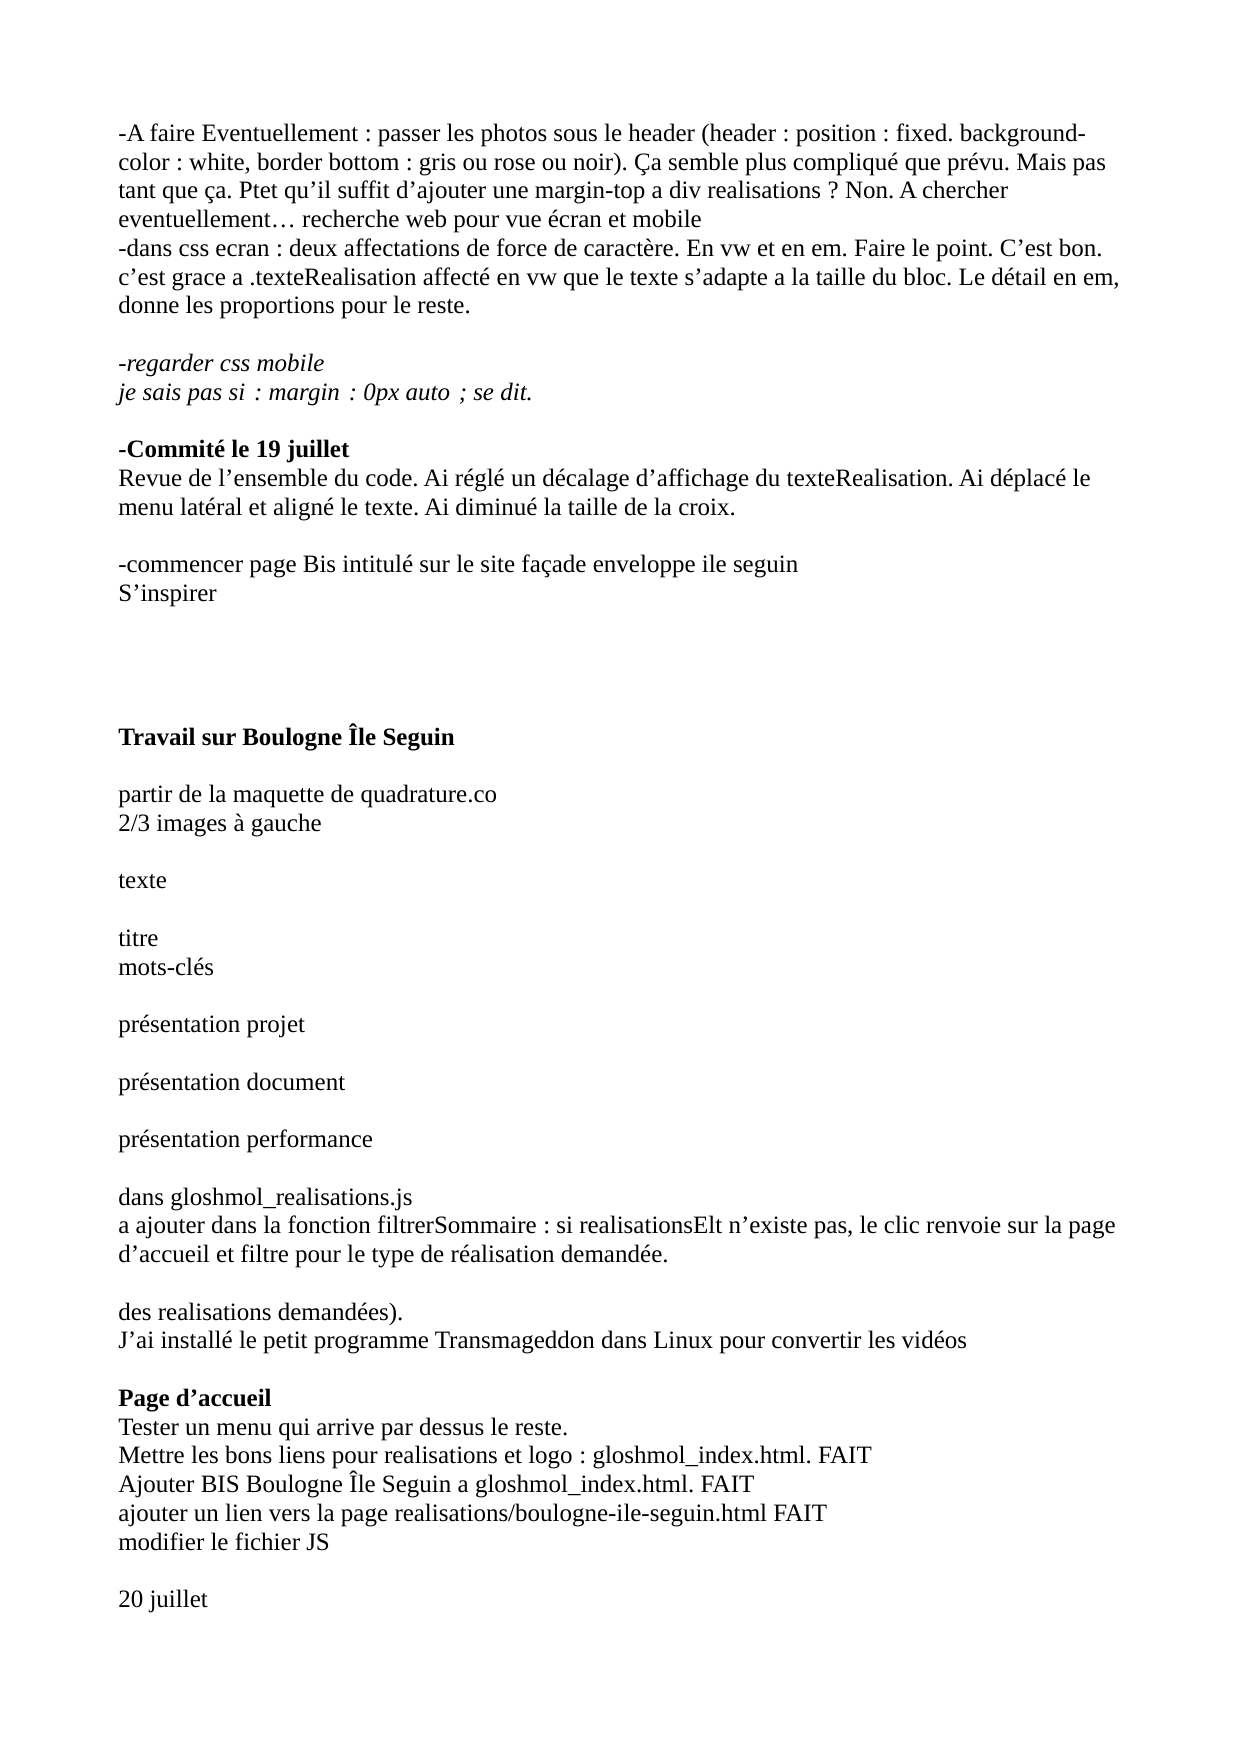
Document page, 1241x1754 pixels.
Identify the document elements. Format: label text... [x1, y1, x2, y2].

text -regarder css mobile [118, 348, 1122, 377]
text 20 juillet [118, 1584, 1122, 1613]
text S’inspirer [118, 578, 1122, 607]
text -A faire Eventuellement : passer les photos sous le header (header : position : fixed. background-color : white, border bottom : gris ou rose ou noir). Ça semble plus compliqué que prévu. Mais pas tant que ça. Ptet qu’il suffit d’ajouter une margin-top a div realisations ? Non. A chercher eventuellement… recherche web pour vue écran et mobile [118, 118, 1122, 233]
text Revue de l’ensemble du code. Ai réglé un décalage d’affichage du texteRealisation. Ai déplacé le menu latéral et aligné le texte. Ai diminué la taille de la croix. [118, 463, 1122, 521]
text présentation document [118, 1067, 1122, 1096]
text partir de la maquette de quadrature.co [118, 779, 1122, 808]
text dans gloshmol_realisations.js [118, 1182, 1122, 1211]
text ajouter un lien vers la page realisations/boulogne-ile-seguin.html FAIT [118, 1498, 1122, 1527]
text Mettre les bons liens pour realisations et logo : gloshmol_index.html. FAIT [118, 1441, 1122, 1469]
text modifier le fichier JS [118, 1527, 1122, 1556]
text Ajouter BIS Boulogne Île Seguin a gloshmol_index.html. FAIT [118, 1469, 1122, 1498]
text J’ai installé le petit programme Transmageddon dans Linux pour convertir les vidéos [118, 1326, 1122, 1354]
text -Commité le 19 juillet [118, 434, 1122, 463]
text Tester un menu qui arrive par dessus le reste. [118, 1412, 1122, 1441]
text présentation projet [118, 1009, 1122, 1038]
text je sais pas si : margin : 0px auto ; se dit. [118, 377, 1122, 406]
text texte [118, 866, 1122, 894]
text titre [118, 923, 1122, 952]
text -dans css ecran : deux affectations de force de caractère. En vw et en em. Faire le point. C’est bon. c’est grace a .texteRealisation affecté en vw que le texte s’adapte a la taille du bloc. Le détail en em, donne les proportions pour le reste. [118, 233, 1122, 319]
text -commencer page Bis intitulé sur le site façade enveloppe ile seguin [118, 549, 1122, 578]
text Travail sur Boulogne Île Seguin [118, 722, 1122, 751]
text mots-clés [118, 952, 1122, 981]
text 2/3 images à gauche [118, 808, 1122, 837]
text a ajouter dans la fonction filtrerSommaire : si realisationsElt n’existe pas, le clic renvoie sur la page d’accueil et filtre pour le type de réalisation demandée. [118, 1211, 1122, 1268]
text Page d’accueil [118, 1383, 1122, 1412]
text des realisations demandées). [118, 1297, 1122, 1326]
text présentation performance [118, 1124, 1122, 1153]
